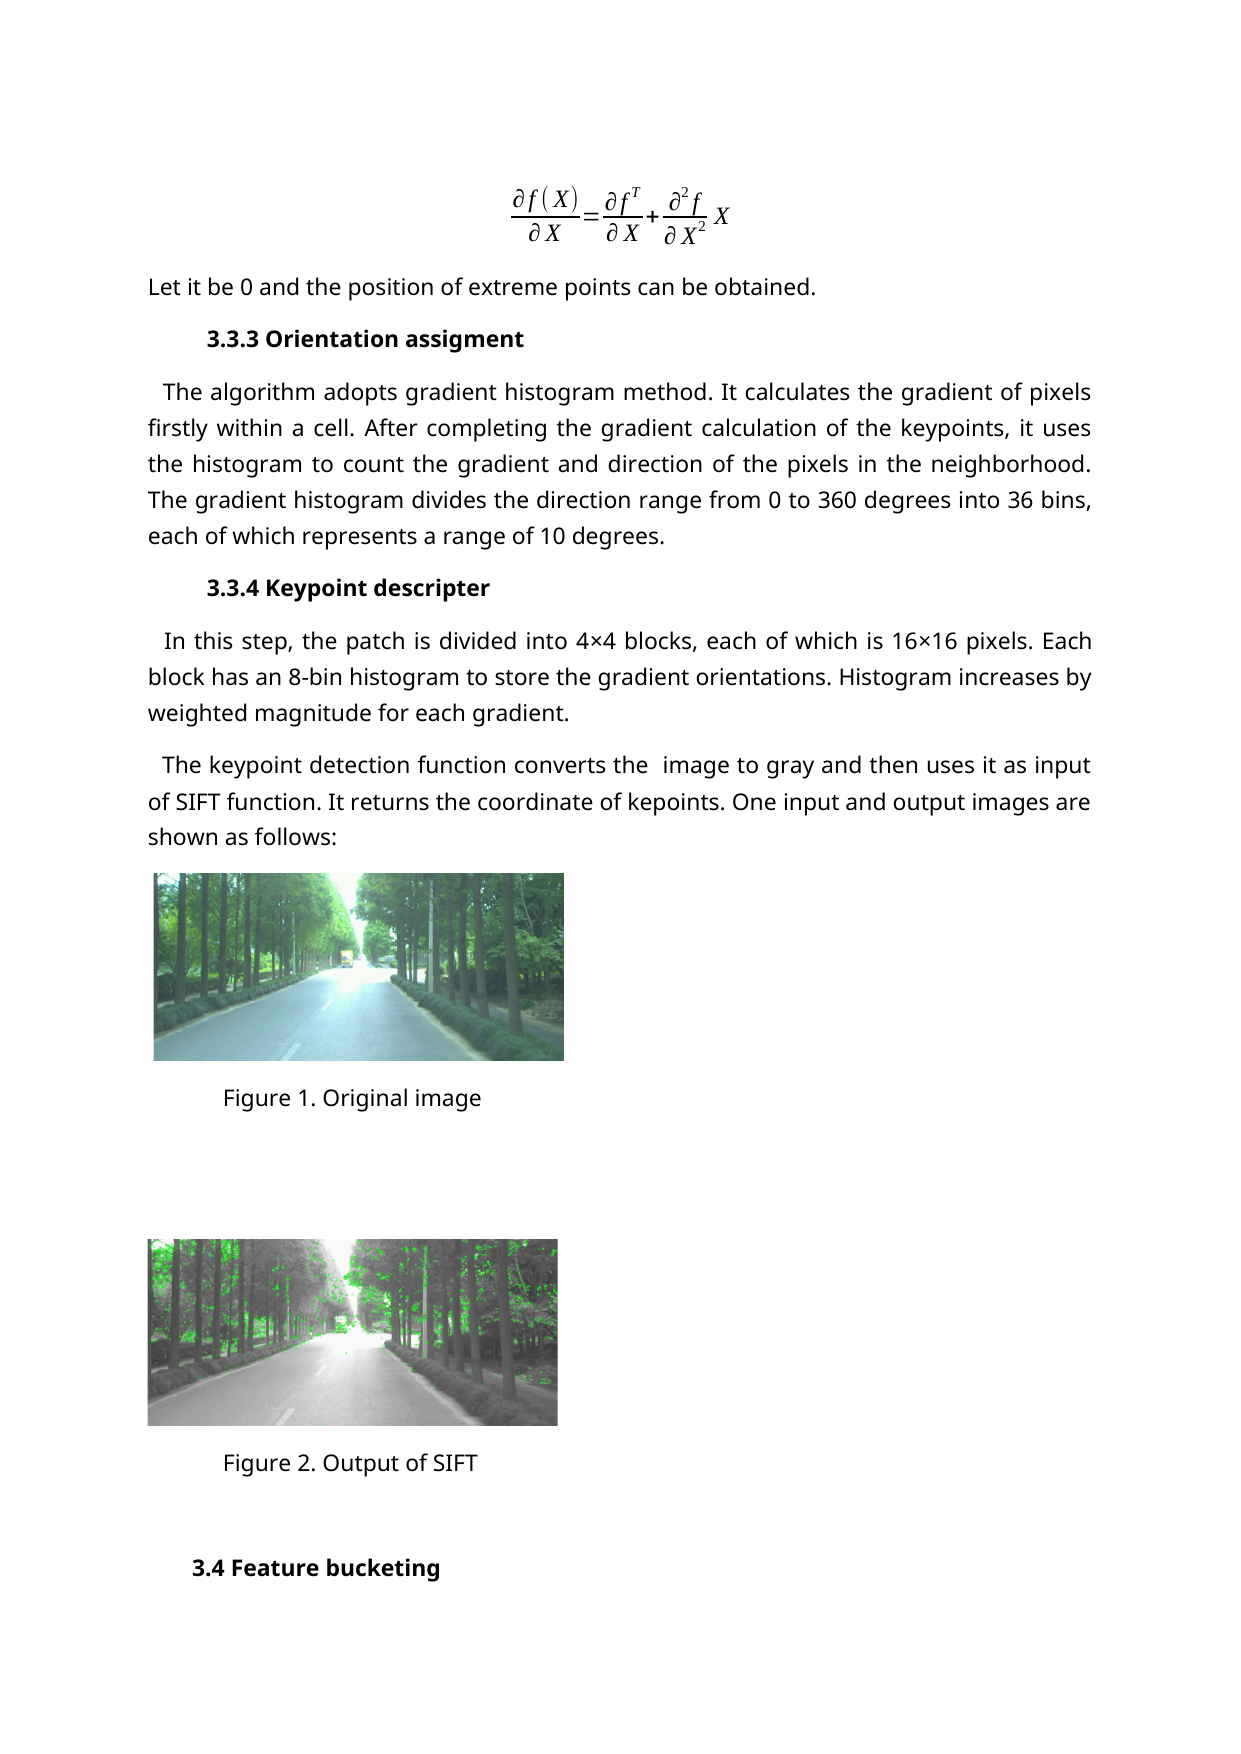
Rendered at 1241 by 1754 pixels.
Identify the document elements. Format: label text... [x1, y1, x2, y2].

picture [147, 1239, 558, 1426]
text Figure 2. Output of SIFT [148, 1447, 1093, 1478]
text In this step, the patch is divided into 4×4 blocks, each of which is 16×16 pixels. Each block has an 8-bin histogram to store the gradient orientations. Histogram increases by weighted magnitude for each gradient. [148, 625, 1093, 728]
text The algorithm adopts gradient histogram method. It calculates the gradient of pixels firstly within a cell. After completing the gradient calculation of the keypoints, it uses the histogram to count the gradient and direction of the pixels in the neighborhood. The gradient histogram divides the direction range from 0 to 360 degrees into 36 bins, each of which represents a range of 10 degrees. [148, 376, 1093, 551]
text Let it be 0 and the position of extreme points can be obtained. [148, 271, 1093, 302]
picture [153, 873, 564, 1061]
text 3.3.4 Keypoint descripter [148, 572, 1093, 604]
text The keypoint detection function converts the image to gray and then uses it as input of SIFT function. It returns the coordinate of kepoints. One input and output images are shown as follows: [148, 749, 1093, 853]
text 3.3.3 Orientation assigment [148, 323, 1093, 355]
text Figure 1. Original image [148, 1082, 1093, 1113]
text 3.4 Feature bucketing [148, 1552, 1093, 1583]
